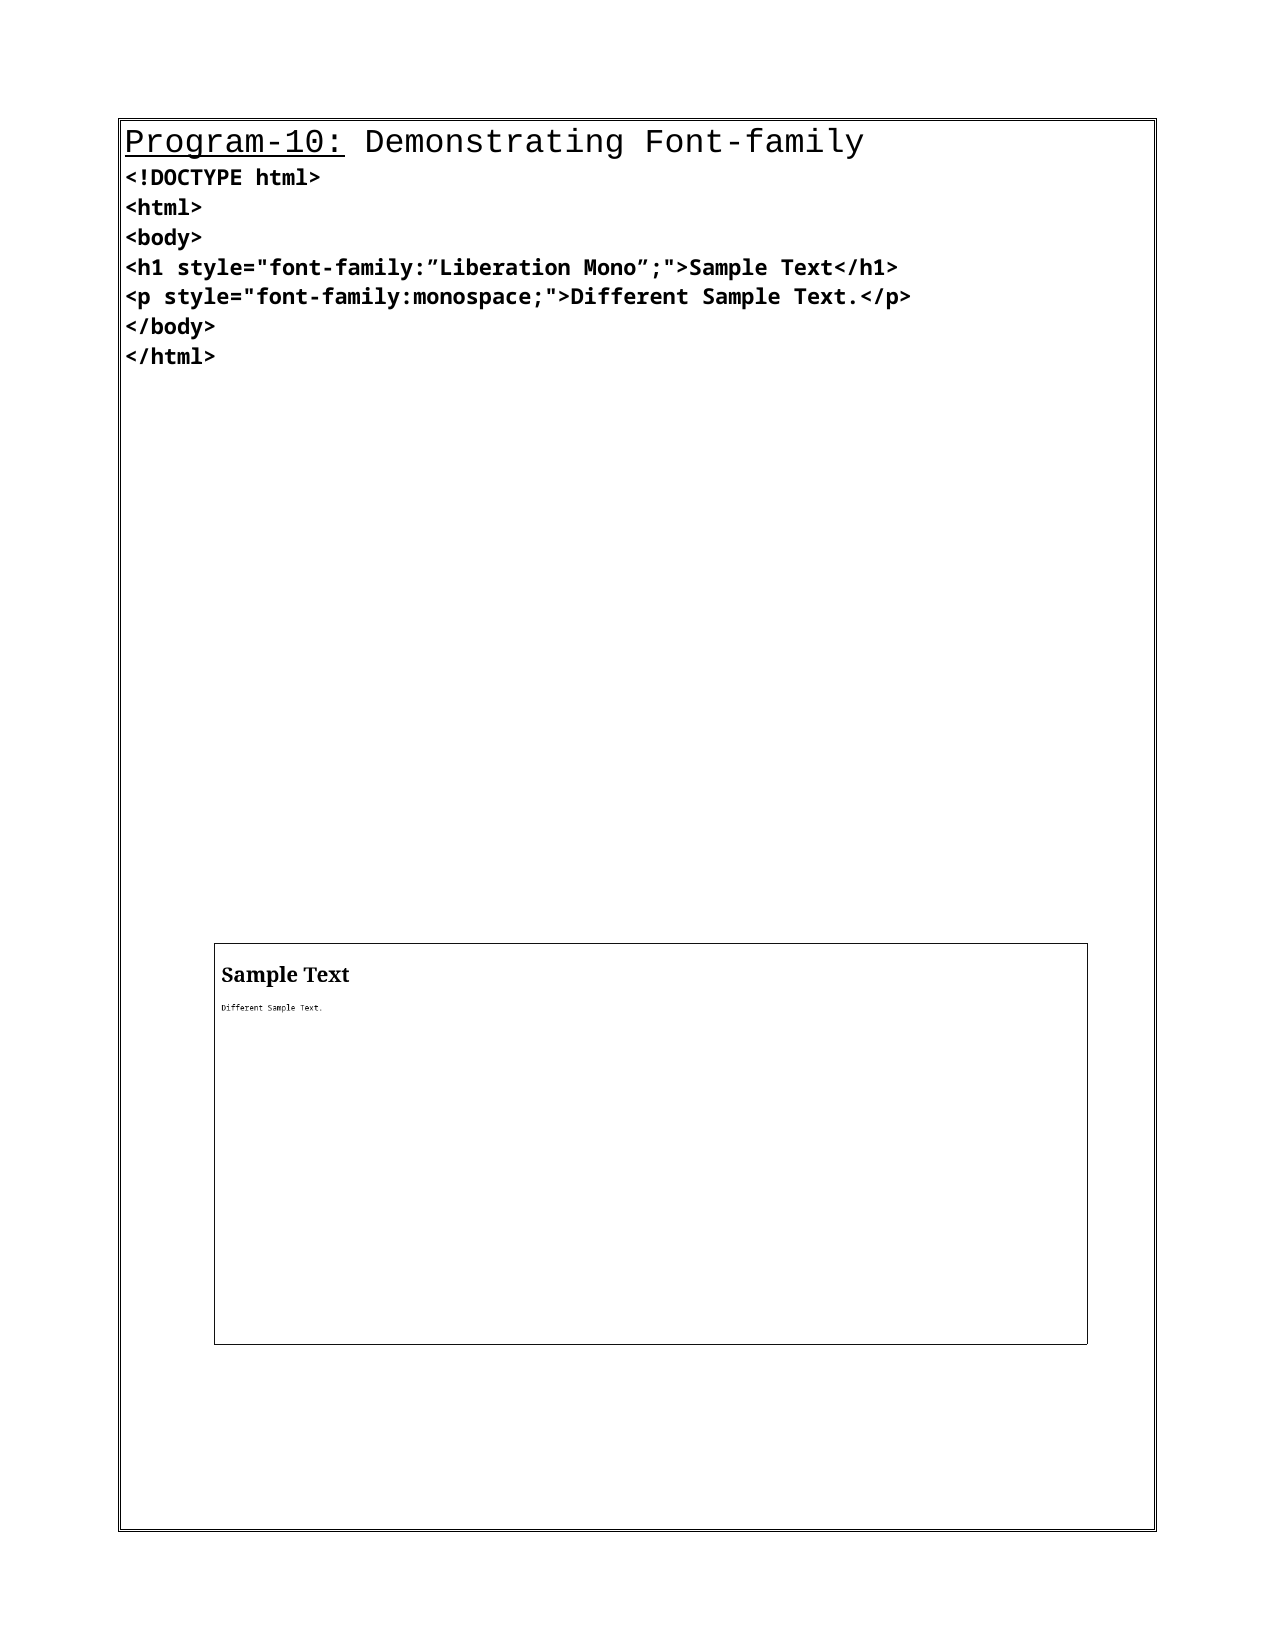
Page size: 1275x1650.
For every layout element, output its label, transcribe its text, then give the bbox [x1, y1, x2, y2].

text </body> [124, 311, 1151, 341]
text <h1 style="font-family:”Liberation Mono”;">Sample Text</h1> [124, 251, 1151, 281]
text Program-10: Demonstrating Font-family [124, 124, 1151, 162]
text <p style="font-family:monospace;">Different Sample Text.</p> [124, 281, 1151, 311]
text <!DOCTYPE html> [124, 162, 1151, 192]
text </html> [124, 341, 1151, 371]
text <html> [124, 192, 1151, 222]
text <body> [124, 222, 1151, 251]
picture [216, 946, 1085, 1342]
